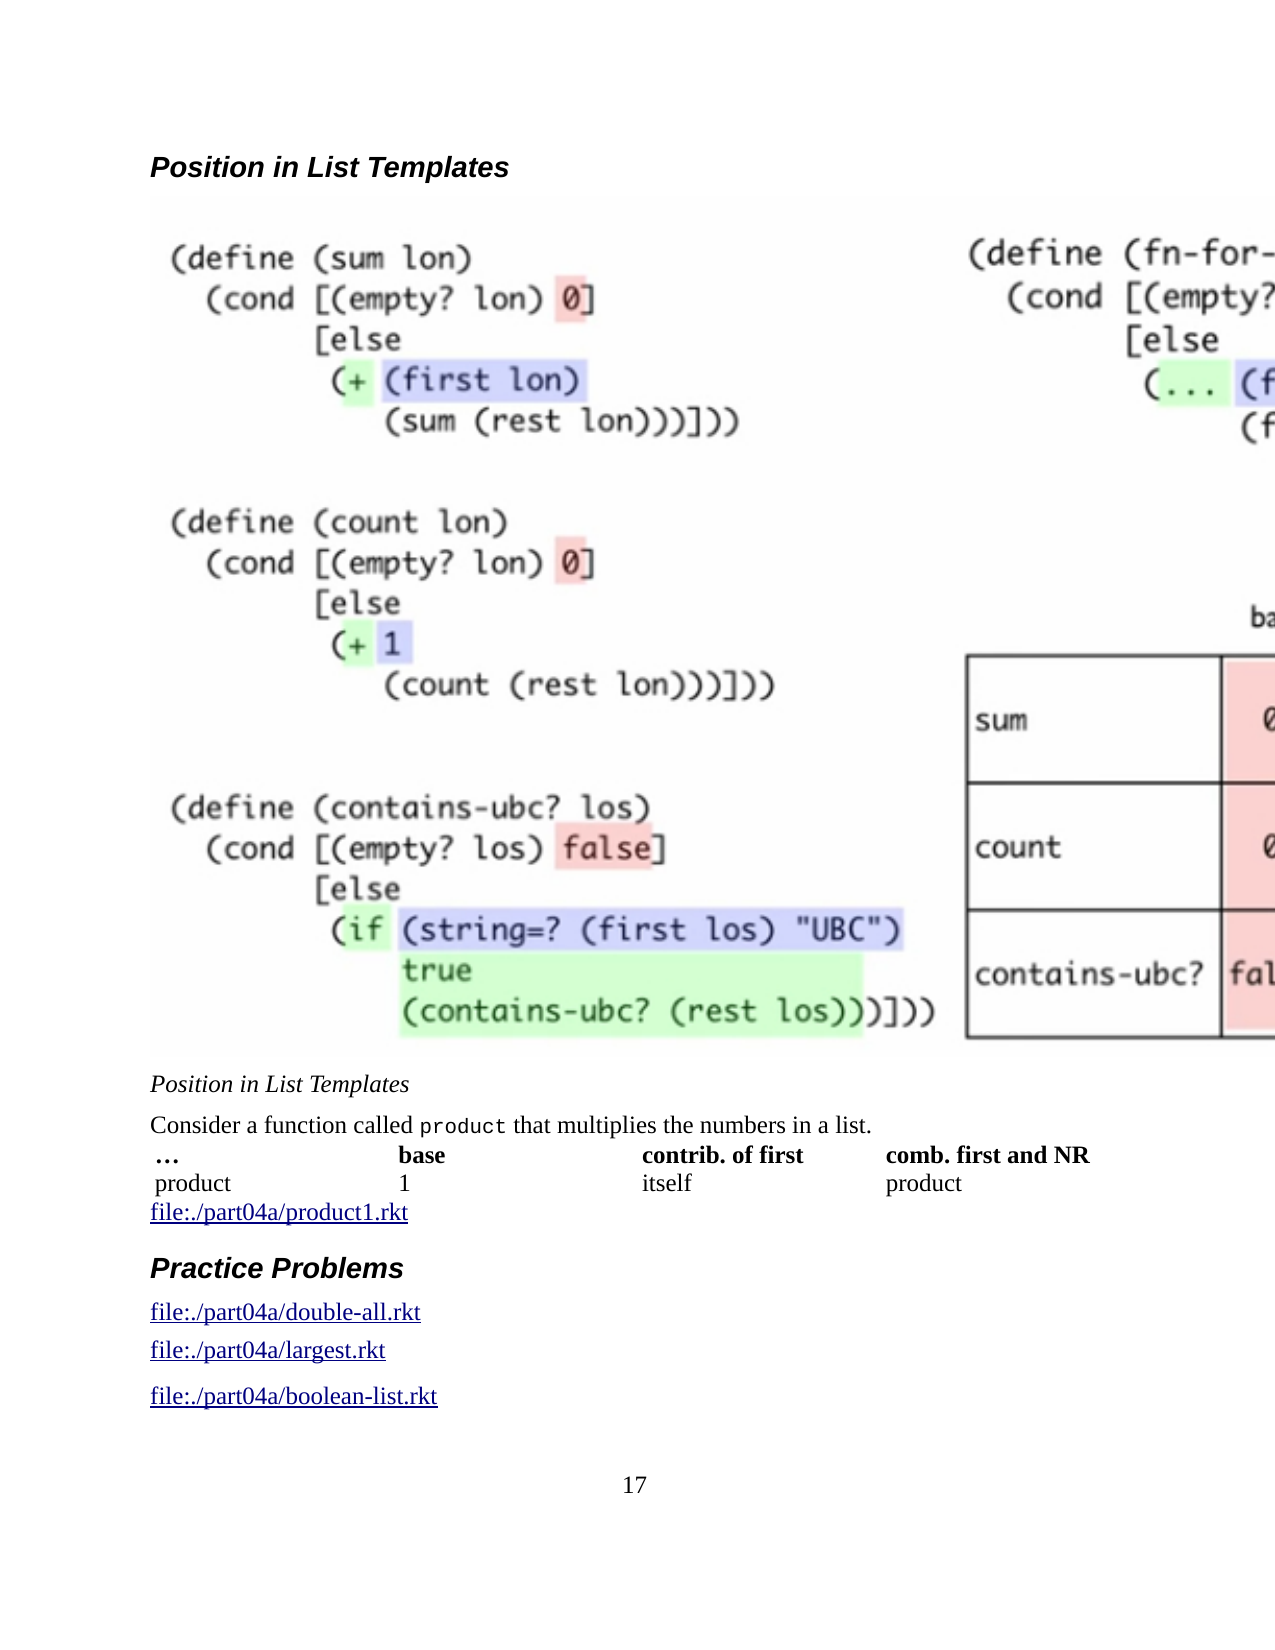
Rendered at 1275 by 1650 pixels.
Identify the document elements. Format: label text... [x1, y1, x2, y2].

table_header base [394, 1140, 637, 1168]
text Position in List Templates [150, 1069, 1125, 1098]
text file:./part04a/product1.rkt [150, 1197, 1125, 1226]
table_cell itself [638, 1169, 881, 1197]
table_header comb. first and NR [881, 1140, 1125, 1168]
picture [150, 196, 1275, 1057]
text Consider a function called product that multiplies the numbers in a list. [150, 1110, 1125, 1140]
text file:./part04a/boolean-list.rkt [150, 1381, 1125, 1410]
text file:./part04a/largest.rkt [150, 1335, 1125, 1363]
text file:./part04a/double-all.rkt [150, 1297, 1125, 1326]
subtitle Position in List Templates [150, 150, 1125, 183]
subtitle Practice Problems [150, 1251, 1125, 1284]
table_cell product [150, 1169, 394, 1197]
table_cell product [881, 1169, 1125, 1197]
table_header … [150, 1140, 394, 1168]
table_header contrib. of first [638, 1140, 881, 1168]
table_cell 1 [394, 1169, 637, 1197]
